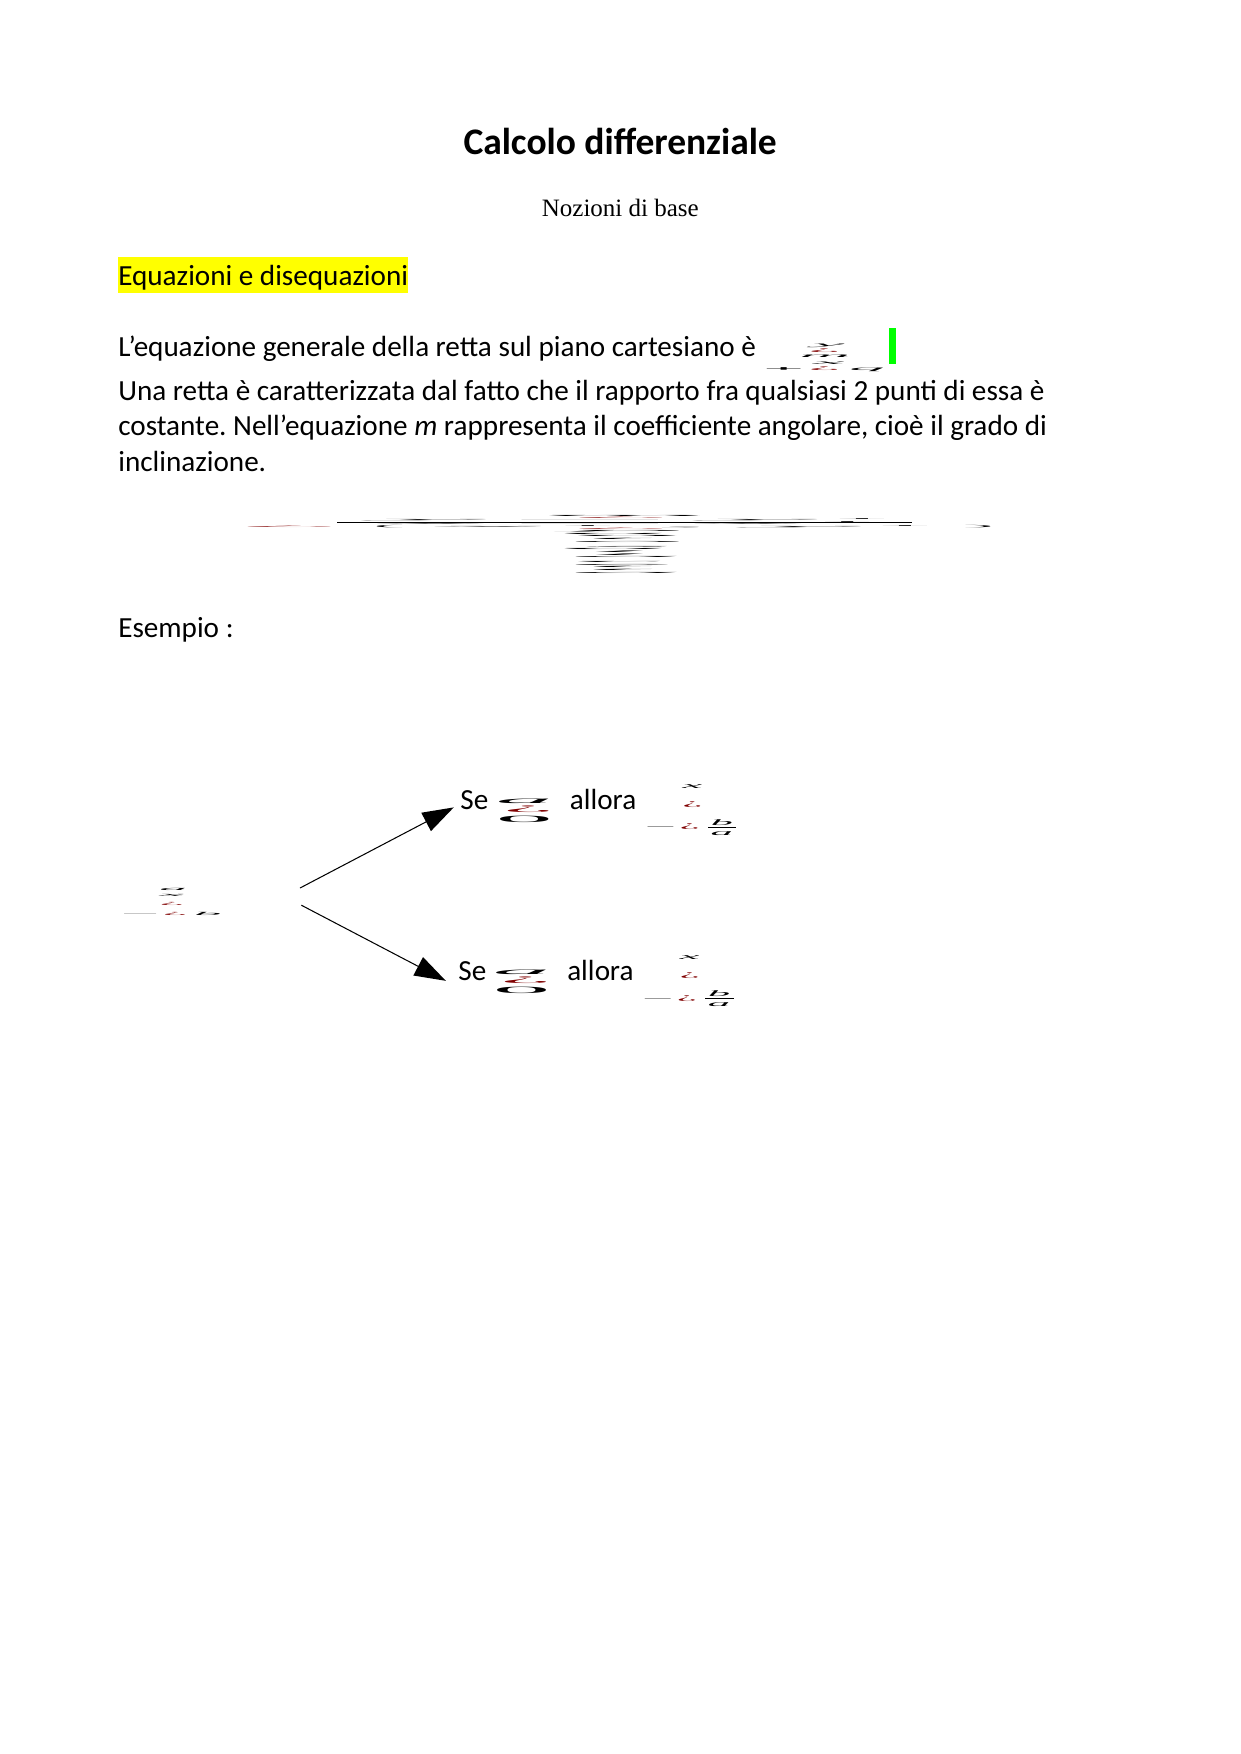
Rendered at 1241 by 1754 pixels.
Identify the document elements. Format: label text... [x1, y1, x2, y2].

text Equazioni e disequazioni [118, 257, 1122, 293]
text L’equazione generale della retta sul piano cartesiano è [118, 328, 1122, 372]
text Se allora [340, 952, 1122, 1009]
text Se allora [118, 781, 1122, 838]
text Una retta è caratterizzata dal fatto che il rapporto fra qualsiasi 2 punti di essa è costante. Nell’equazione m rappresenta il coefficiente angolare, cioè il grado di inclinazione. [118, 372, 1122, 478]
text Calcolo differenziale Nozioni di base [118, 118, 1122, 221]
text Esempio : [118, 573, 1122, 645]
